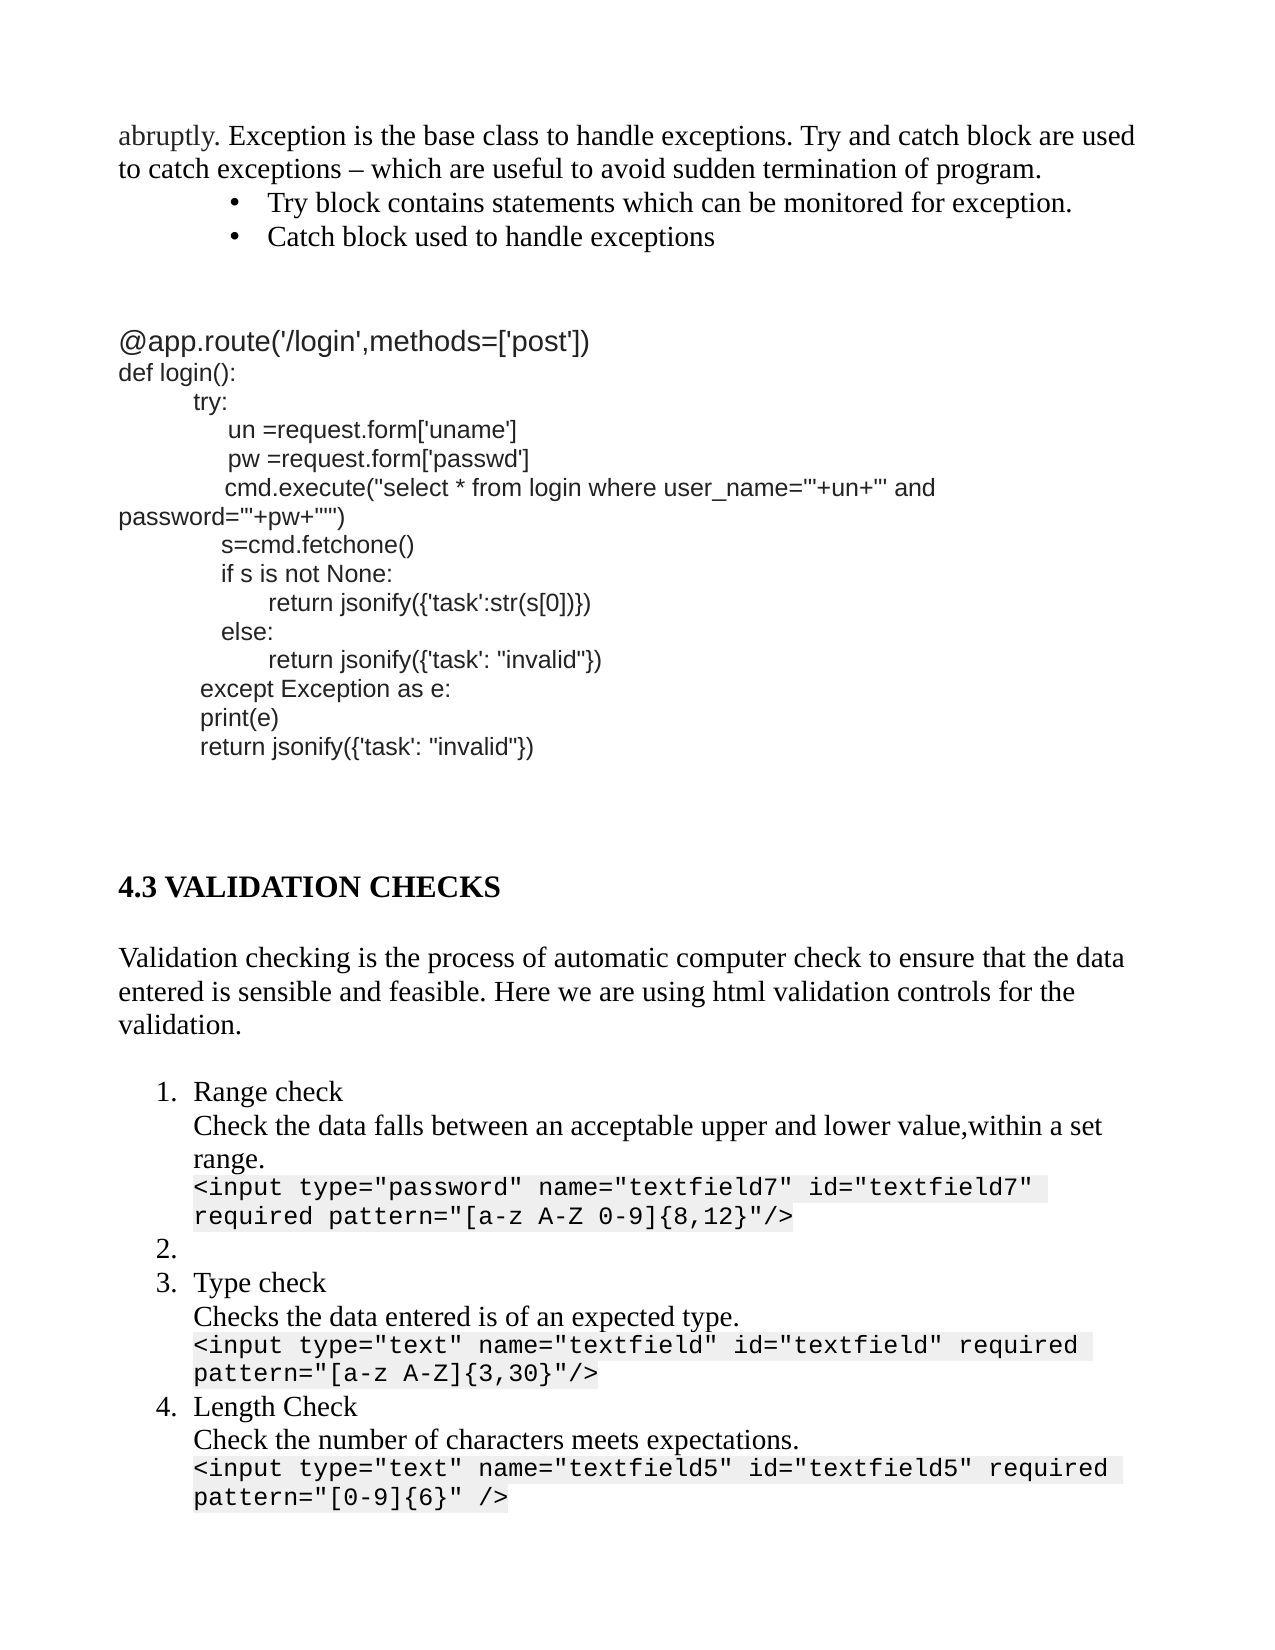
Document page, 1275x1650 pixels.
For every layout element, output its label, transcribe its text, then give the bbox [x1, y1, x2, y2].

list <input type="password" name="textfield7" id="textfield7" required pattern="[a-z A-Z 0-9]{8,12}"/> [156, 1175, 1157, 1232]
list Check the number of characters meets expectations. [156, 1422, 1157, 1456]
list Checks the data entered is of an expected type. [156, 1299, 1157, 1332]
list Try block contains statements which can be monitored for exception. [229, 185, 1157, 219]
text pw =request.form['passwd'] [118, 444, 1157, 473]
list Length Check [156, 1389, 1157, 1422]
text print(e) [118, 703, 1157, 732]
text s=cmd.fetchone() [118, 531, 1157, 559]
text abruptly. Exception is the base class to handle exceptions. Try and catch block are used to catch exceptions – which are useful to avoid sudden termination of program. [118, 118, 1157, 185]
text else: [118, 617, 1157, 646]
text cmd.execute("select * from login where user_name='"+un+"' and password='"+pw+"'") [118, 473, 1157, 531]
text except Exception as e: [118, 674, 1157, 703]
list Type check [156, 1265, 1157, 1299]
text return jsonify({'task': "invalid"}) [118, 732, 1157, 761]
list Check the data falls between an acceptable upper and lower value,within a set range. [156, 1108, 1157, 1175]
text if s is not None: [118, 559, 1157, 588]
text return jsonify({'task':str(s[0])}) [118, 588, 1157, 617]
list <input type="text" name="textfield5" id="textfield5" required pattern="[0-9]{6}" /> [156, 1456, 1157, 1513]
text Validation checking is the process of automatic computer check to ensure that the data entered is sensible and feasible. Here we are using html validation controls for the validation. [118, 940, 1157, 1041]
text 4.3 VALIDATION CHECKS [118, 868, 1157, 904]
list <input type="text" name="textfield" id="textfield" required pattern="[a-z A-Z]{3,30}"/> [156, 1332, 1157, 1389]
text try: [118, 387, 1157, 415]
list Range check [156, 1074, 1157, 1108]
list Catch block used to handle exceptions [229, 219, 1157, 252]
text @app.route('/login',methods=['post']) [118, 324, 1157, 358]
text return jsonify({'task': "invalid"}) [118, 646, 1157, 674]
text un =request.form['uname'] [118, 415, 1157, 444]
text def login(): [118, 358, 1157, 387]
